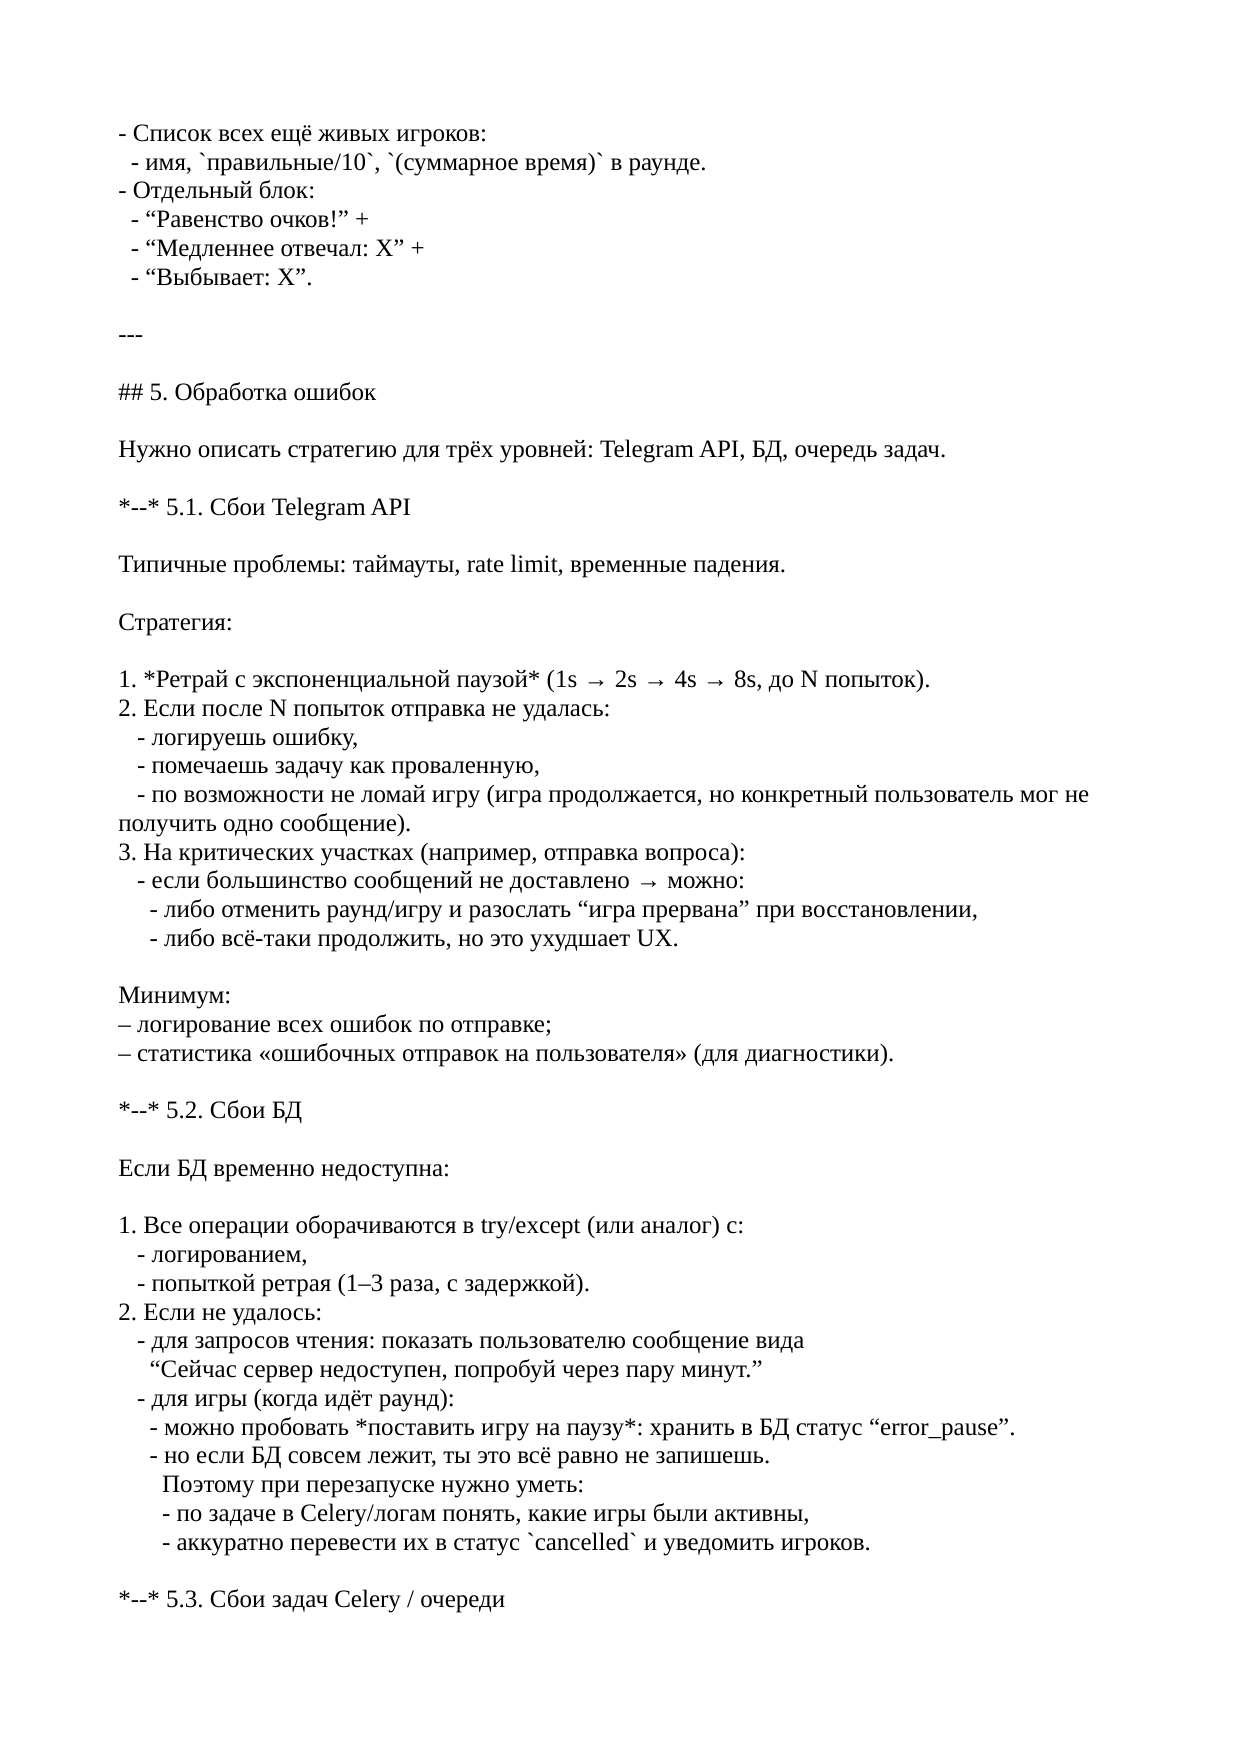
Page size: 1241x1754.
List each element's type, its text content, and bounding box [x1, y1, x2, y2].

text - логируешь ошибку, [118, 722, 1122, 751]
text *--* 5.2. Сбои БД [118, 1096, 1122, 1124]
text - “Медленнее отвечал: X” + [118, 233, 1122, 262]
text - по задаче в Celery/логам понять, какие игры были активны, [118, 1498, 1122, 1527]
text 2. Если после N попыток отправка не удалась: [118, 693, 1122, 722]
text - “Равенство очков!” + [118, 204, 1122, 233]
text 1. *Ретрай с экспоненциальной паузой* (1s → 2s → 4s → 8s, до N попыток). [118, 664, 1122, 693]
text - помечаешь задачу как проваленную, [118, 751, 1122, 779]
text Поэтому при перезапуске нужно уметь: [118, 1469, 1122, 1498]
text - логированием, [118, 1239, 1122, 1268]
text --- [118, 319, 1122, 348]
text - для игры (когда идёт раунд): [118, 1383, 1122, 1412]
text 3. На критических участках (например, отправка вопроса): [118, 837, 1122, 866]
text - либо отменить раунд/игру и разослать “игра прервана” при восстановлении, [118, 894, 1122, 923]
text - “Выбывает: X”. [118, 262, 1122, 291]
text - имя, `правильные/10`, `(суммарное время)` в раунде. [118, 147, 1122, 176]
text Стратегия: [118, 607, 1122, 636]
text - если большинство сообщений не доставлено → можно: [118, 866, 1122, 894]
text - либо всё-таки продолжить, но это ухудшает UX. [118, 923, 1122, 952]
text - Отдельный блок: [118, 176, 1122, 204]
text - Список всех ещё живых игроков: [118, 118, 1122, 147]
text *--* 5.3. Сбои задач Celery / очереди [118, 1584, 1122, 1613]
text - можно пробовать *поставить игру на паузу*: хранить в БД статус “error_pause”. [118, 1412, 1122, 1441]
text 2. Если не удалось: [118, 1297, 1122, 1326]
text ## 5. Обработка ошибок [118, 377, 1122, 406]
text - по возможности не ломай игру (игра продолжается, но конкретный пользователь мог не получить одно сообщение). [118, 779, 1122, 837]
text Типичные проблемы: таймауты, rate limit, временные падения. [118, 549, 1122, 578]
text - для запросов чтения: показать пользователю сообщение вида [118, 1326, 1122, 1354]
text - но если БД совсем лежит, ты это всё равно не запишешь. [118, 1441, 1122, 1469]
text *--* 5.1. Сбои Telegram API [118, 492, 1122, 521]
text Нужно описать стратегию для трёх уровней: Telegram API, БД, очередь задач. [118, 434, 1122, 463]
text – логирование всех ошибок по отправке; [118, 1009, 1122, 1038]
text Если БД временно недоступна: [118, 1153, 1122, 1182]
text - попыткой ретрая (1–3 раза, с задержкой). [118, 1268, 1122, 1297]
text – статистика «ошибочных отправок на пользователя» (для диагностики). [118, 1038, 1122, 1067]
text Минимум: [118, 981, 1122, 1009]
text 1. Все операции оборачиваются в try/except (или аналог) с: [118, 1211, 1122, 1239]
text - аккуратно перевести их в статус `cancelled` и уведомить игроков. [118, 1527, 1122, 1556]
text “Сейчас сервер недоступен, попробуй через пару минут.” [118, 1354, 1122, 1383]
